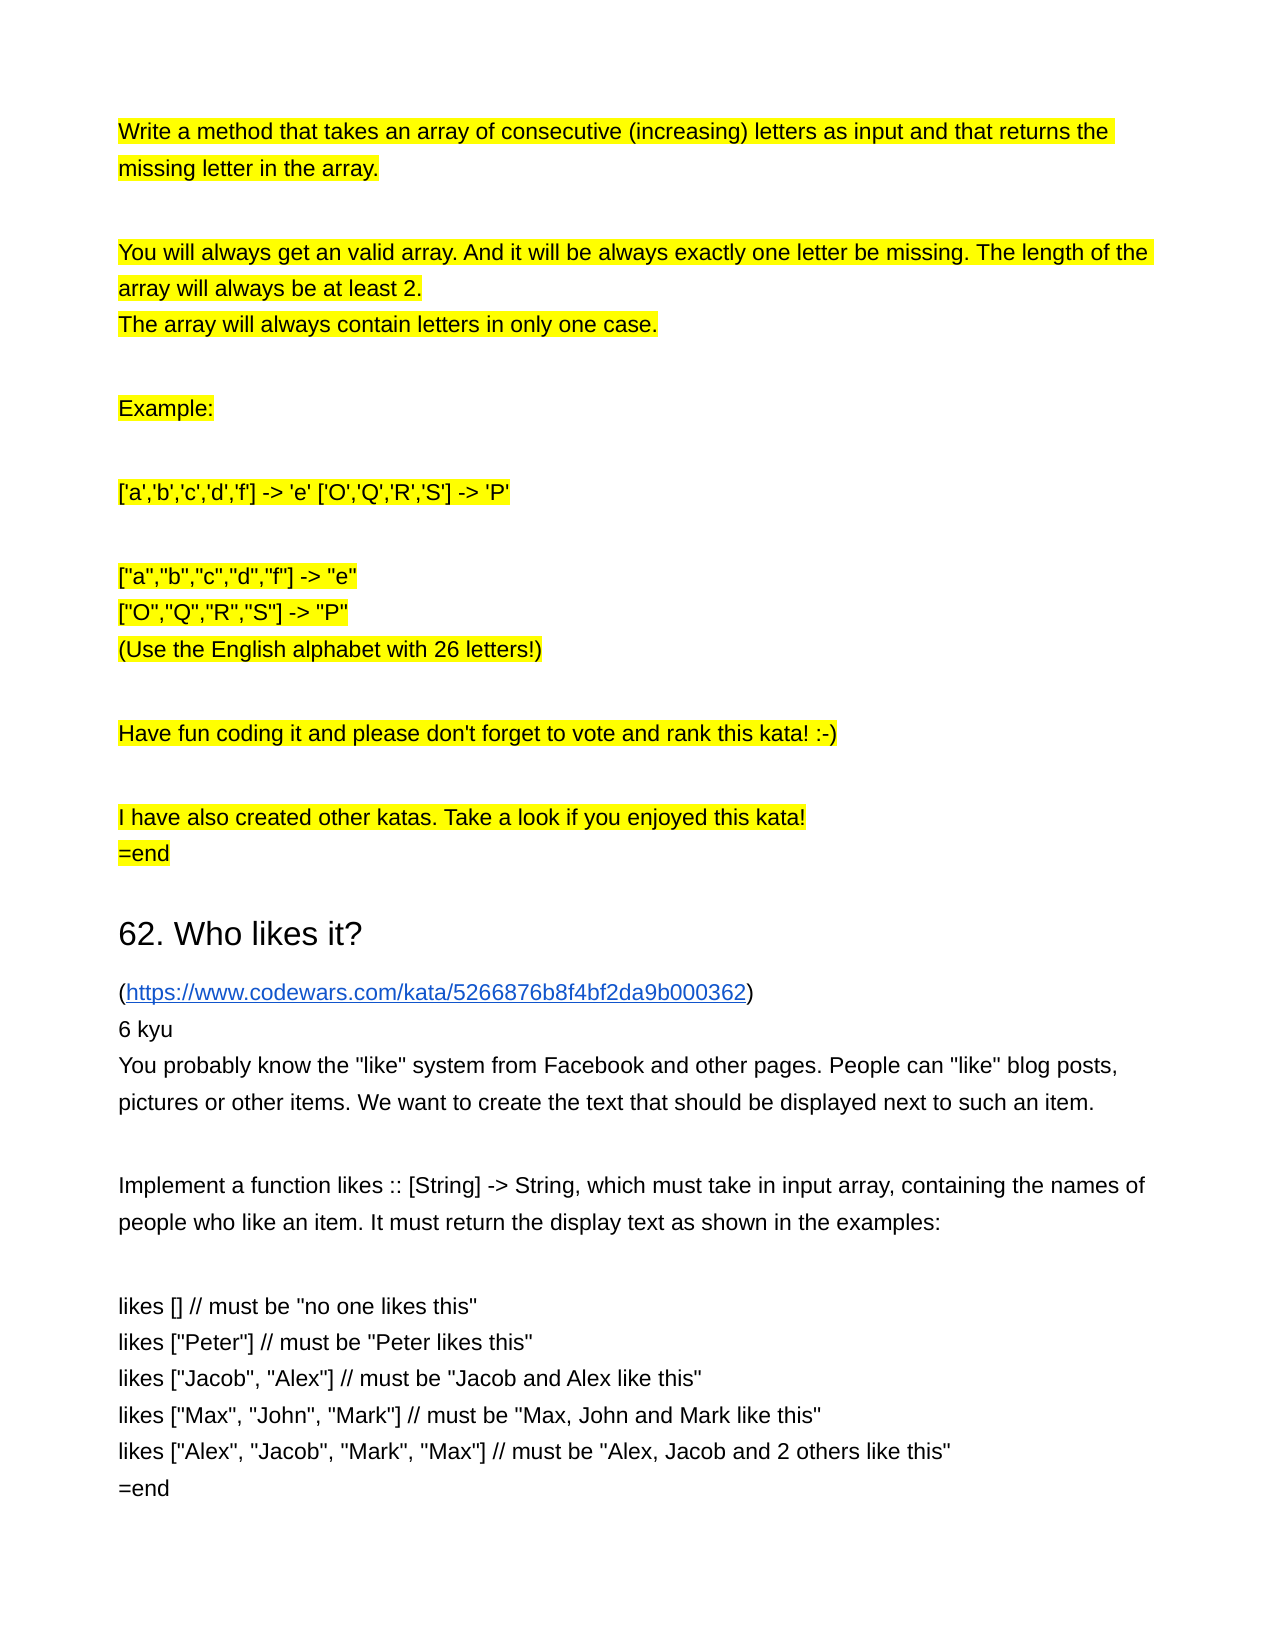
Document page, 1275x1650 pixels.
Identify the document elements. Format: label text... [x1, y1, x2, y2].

text You probably know the "like" system from Facebook and other pages. People can "like" blog posts, pictures or other items. We want to create the text that should be displayed next to such an item. [118, 1052, 1157, 1115]
text likes ["Peter"] // must be "Peter likes this" [118, 1329, 1157, 1355]
subtitle 62. Who likes it? [118, 914, 1157, 952]
text I have also created other katas. Take a look if you enjoyed this kata! [118, 804, 1157, 830]
text ["O","Q","R","S"] -> "P" [118, 599, 1157, 626]
text likes ["Jacob", "Alex"] // must be "Jacob and Alex like this" [118, 1365, 1157, 1392]
text ['a','b','c','d','f'] -> 'e' ['O','Q','R','S'] -> 'P' [118, 479, 1157, 505]
text 6 kyu [118, 1016, 1157, 1042]
text The array will always contain letters in only one case. [118, 311, 1157, 337]
text Example: [118, 395, 1157, 421]
text Have fun coding it and please don't forget to vote and rank this kata! :-) [118, 720, 1157, 746]
text (Use the English alphabet with 26 letters!) [118, 636, 1157, 662]
text Write a method that takes an array of consecutive (increasing) letters as input and that returns the missing letter in the array. [118, 118, 1157, 181]
text ["a","b","c","d","f"] -> "e" [118, 563, 1157, 589]
text likes ["Alex", "Jacob", "Mark", "Max"] // must be "Alex, Jacob and 2 others like this" [118, 1438, 1157, 1464]
text =end [118, 1474, 1157, 1501]
text likes [] // must be "no one likes this" [118, 1293, 1157, 1319]
text =end [118, 840, 1157, 866]
text likes ["Max", "John", "Mark"] // must be "Max, John and Mark like this" [118, 1402, 1157, 1428]
text Implement a function likes :: [String] -> String, which must take in input array, containing the names of people who like an item. It must return the display text as shown in the examples: [118, 1172, 1157, 1235]
text You will always get an valid array. And it will be always exactly one letter be missing. The length of the array will always be at least 2. [118, 238, 1157, 301]
text (https://www.codewars.com/kata/5266876b8f4bf2da9b000362) [118, 979, 1157, 1006]
